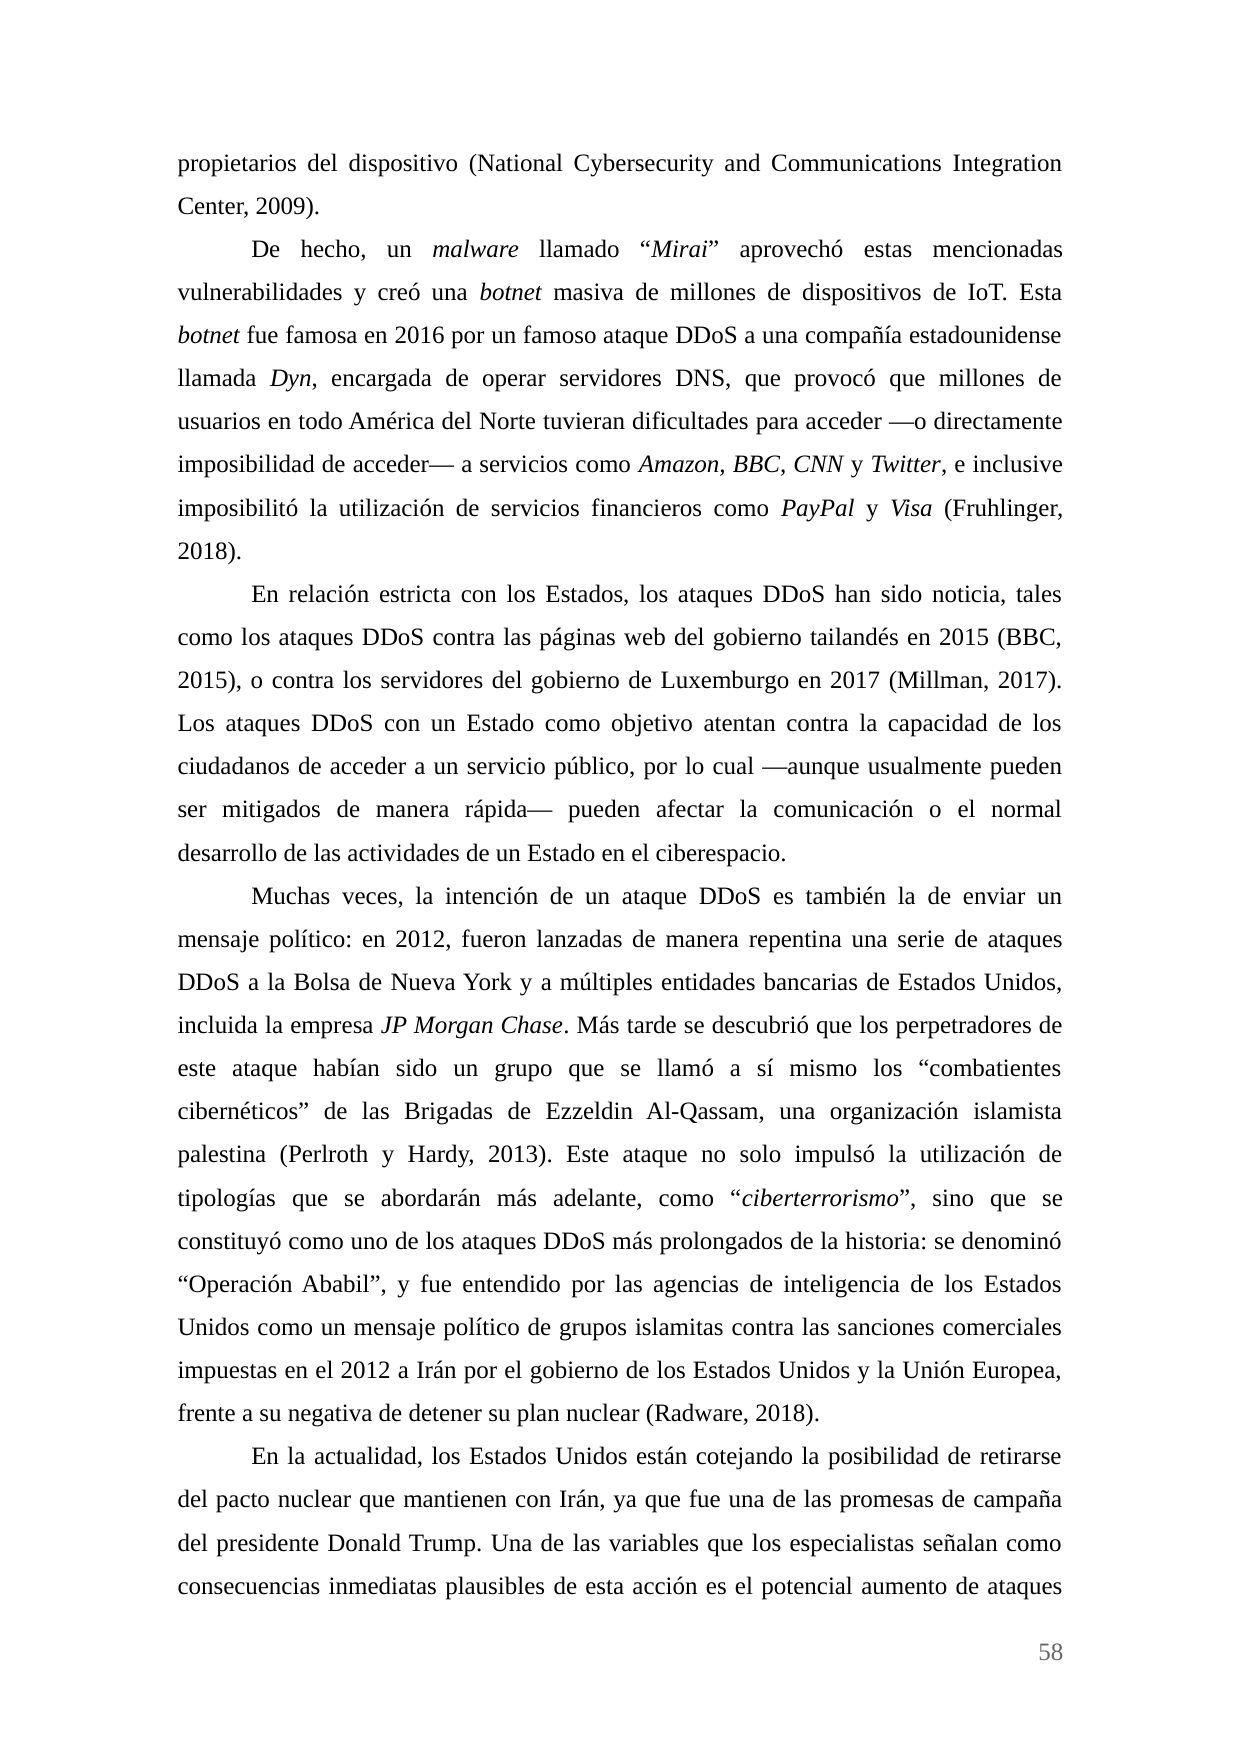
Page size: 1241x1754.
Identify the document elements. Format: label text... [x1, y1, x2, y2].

text propietarios del dispositivo (National Cybersecurity and Communications Integration Center, 2009). [177, 148, 1063, 219]
text En relación estricta con los Estados, los ataques DDoS han sido noticia, tales como los ataques DDoS contra las páginas web del gobierno tailandés en 2015 (BBC, 2015), o contra los servidores del gobierno de Luxemburgo en 2017 (Millman, 2017). Los ataques DDoS con un Estado como objetivo atentan contra la capacidad de los ciudadanos de acceder a un servicio público, por lo cual —aunque usualmente pueden ser mitigados de manera rápida— pueden afectar la comunicación o el normal desarrollo de las actividades de un Estado en el ciberespacio. [177, 579, 1063, 866]
text Muchas veces, la intención de un ataque DDoS es también la de enviar un mensaje político: en 2012, fueron lanzadas de manera repentina una serie de ataques DDoS a la Bolsa de Nueva York y a múltiples entidades bancarias de Estados Unidos, incluida la empresa JP Morgan Chase. Más tarde se descubrió que los perpetradores de este ataque habían sido un grupo que se llamó a sí mismo los “combatientes cibernéticos” de las Brigadas de Ezzeldin Al-Qassam, una organización islamista palestina (Perlroth y Hardy, 2013). Este ataque no solo impulsó la utilización de tipologías que se abordarán más adelante, como “ciberterrorismo”, sino que se constituyó como uno de los ataques DDoS más prolongados de la historia: se denominó “Operación Ababil”, y fue entendido por las agencias de inteligencia de los Estados Unidos como un mensaje político de grupos islamitas contra las sanciones comerciales impuestas en el 2012 a Irán por el gobierno de los Estados Unidos y la Unión Europea, frente a su negativa de detener su plan nuclear (Radware, 2018). [177, 881, 1063, 1427]
text En la actualidad, los Estados Unidos están cotejando la posibilidad de retirarse del pacto nuclear que mantienen con Irán, ya que fue una de las promesas de campaña del presidente Donald Trump. Una de las variables que los especialistas señalan como consecuencias inmediatas plausibles de esta acción es el potencial aumento de ataques [177, 1441, 1063, 1599]
text De hecho, un malware llamado “Mirai” aprovechó estas mencionadas vulnerabilidades y creó una botnet masiva de millones de dispositivos de IoT. Esta botnet fue famosa en 2016 por un famoso ataque DDoS a una compañía estadounidense llamada Dyn, encargada de operar servidores DNS, que provocó que millones de usuarios en todo América del Norte tuvieran dificultades para acceder —o directamente imposibilidad de acceder— a servicios como Amazon, BBC, CNN y Twitter, e inclusive imposibilitó la utilización de servicios financieros como PayPal y Visa (Fruhlinger, 2018). [177, 234, 1063, 564]
